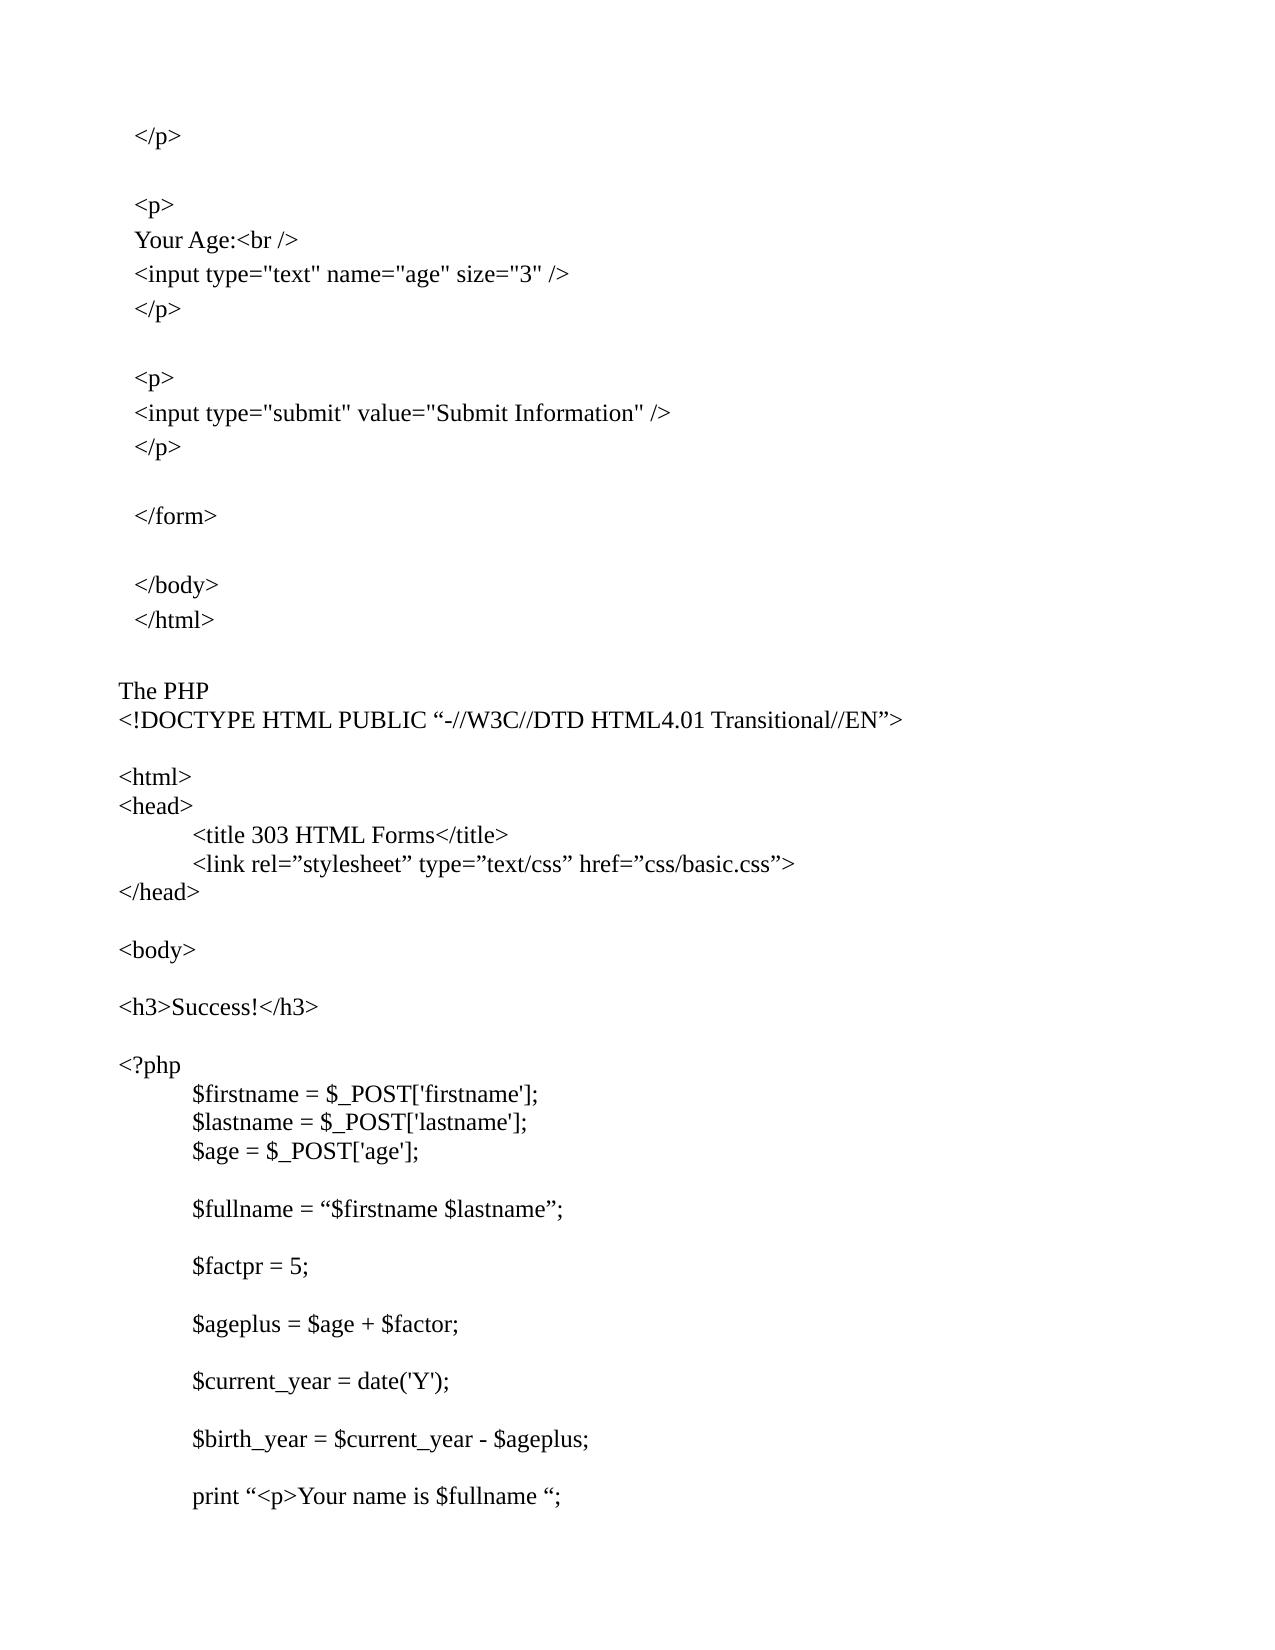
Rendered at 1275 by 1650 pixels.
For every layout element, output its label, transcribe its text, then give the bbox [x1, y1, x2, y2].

text <head> [118, 791, 1157, 820]
text <!DOCTYPE HTML PUBLIC “-//W3C//DTD HTML4.01 Transitional//EN”> [118, 705, 1157, 734]
text <link rel=”stylesheet” type=”text/css” href=”css/basic.css”> [118, 849, 1157, 877]
text $lastname = $_POST['lastname']; [118, 1107, 1157, 1136]
table_cell </html> [131, 602, 928, 637]
table_cell [118, 256, 131, 291]
table_cell [131, 533, 928, 568]
table_cell [131, 464, 928, 498]
table_cell [131, 153, 928, 187]
text $fullname = “$firstname $lastname”; [118, 1194, 1157, 1222]
table_cell [131, 637, 928, 647]
table_cell [118, 118, 131, 153]
text <body> [118, 935, 1157, 964]
table_cell [118, 153, 131, 187]
table_cell <p> [131, 187, 928, 222]
table_cell </body> [131, 568, 928, 602]
text print “<p>Your name is $fullname “; [118, 1481, 1157, 1510]
table_cell <input type="text" name="age" size="3" /> [131, 256, 928, 291]
text <html> [118, 762, 1157, 791]
text </head> [118, 877, 1157, 906]
table_cell [118, 187, 131, 222]
text <?php [118, 1050, 1157, 1079]
table_cell [118, 464, 131, 498]
text $age = $_POST['age']; [118, 1136, 1157, 1165]
table_cell [118, 222, 131, 256]
table_cell </form> [131, 499, 928, 533]
table_cell </p> [131, 291, 928, 326]
text $current_year = date('Y'); [118, 1366, 1157, 1395]
table_cell [118, 429, 131, 464]
table_cell [118, 360, 131, 395]
text $birth_year = $current_year - $ageplus; [118, 1424, 1157, 1452]
table_cell [118, 637, 131, 647]
text <h3>Success!</h3> [118, 992, 1157, 1021]
table_cell [118, 395, 131, 429]
text $ageplus = $age + $factor; [118, 1309, 1157, 1337]
text $factpr = 5; [118, 1251, 1157, 1280]
table_cell [118, 499, 131, 533]
table_cell Your Age:<br /> [131, 222, 928, 256]
table_cell <input type="submit" value="Submit Information" /> [131, 395, 928, 429]
table_cell [118, 602, 131, 637]
text <title 303 HTML Forms</title> [118, 820, 1157, 849]
table_cell </p> [131, 429, 928, 464]
table_cell </p> [131, 118, 928, 153]
table_cell [118, 568, 131, 602]
table_cell [118, 326, 131, 360]
table_cell [118, 291, 131, 326]
table_cell <p> [131, 360, 928, 395]
text $firstname = $_POST['firstname']; [118, 1079, 1157, 1107]
table_cell [118, 533, 131, 568]
text The PHP [118, 676, 1157, 705]
table_cell [131, 326, 928, 360]
